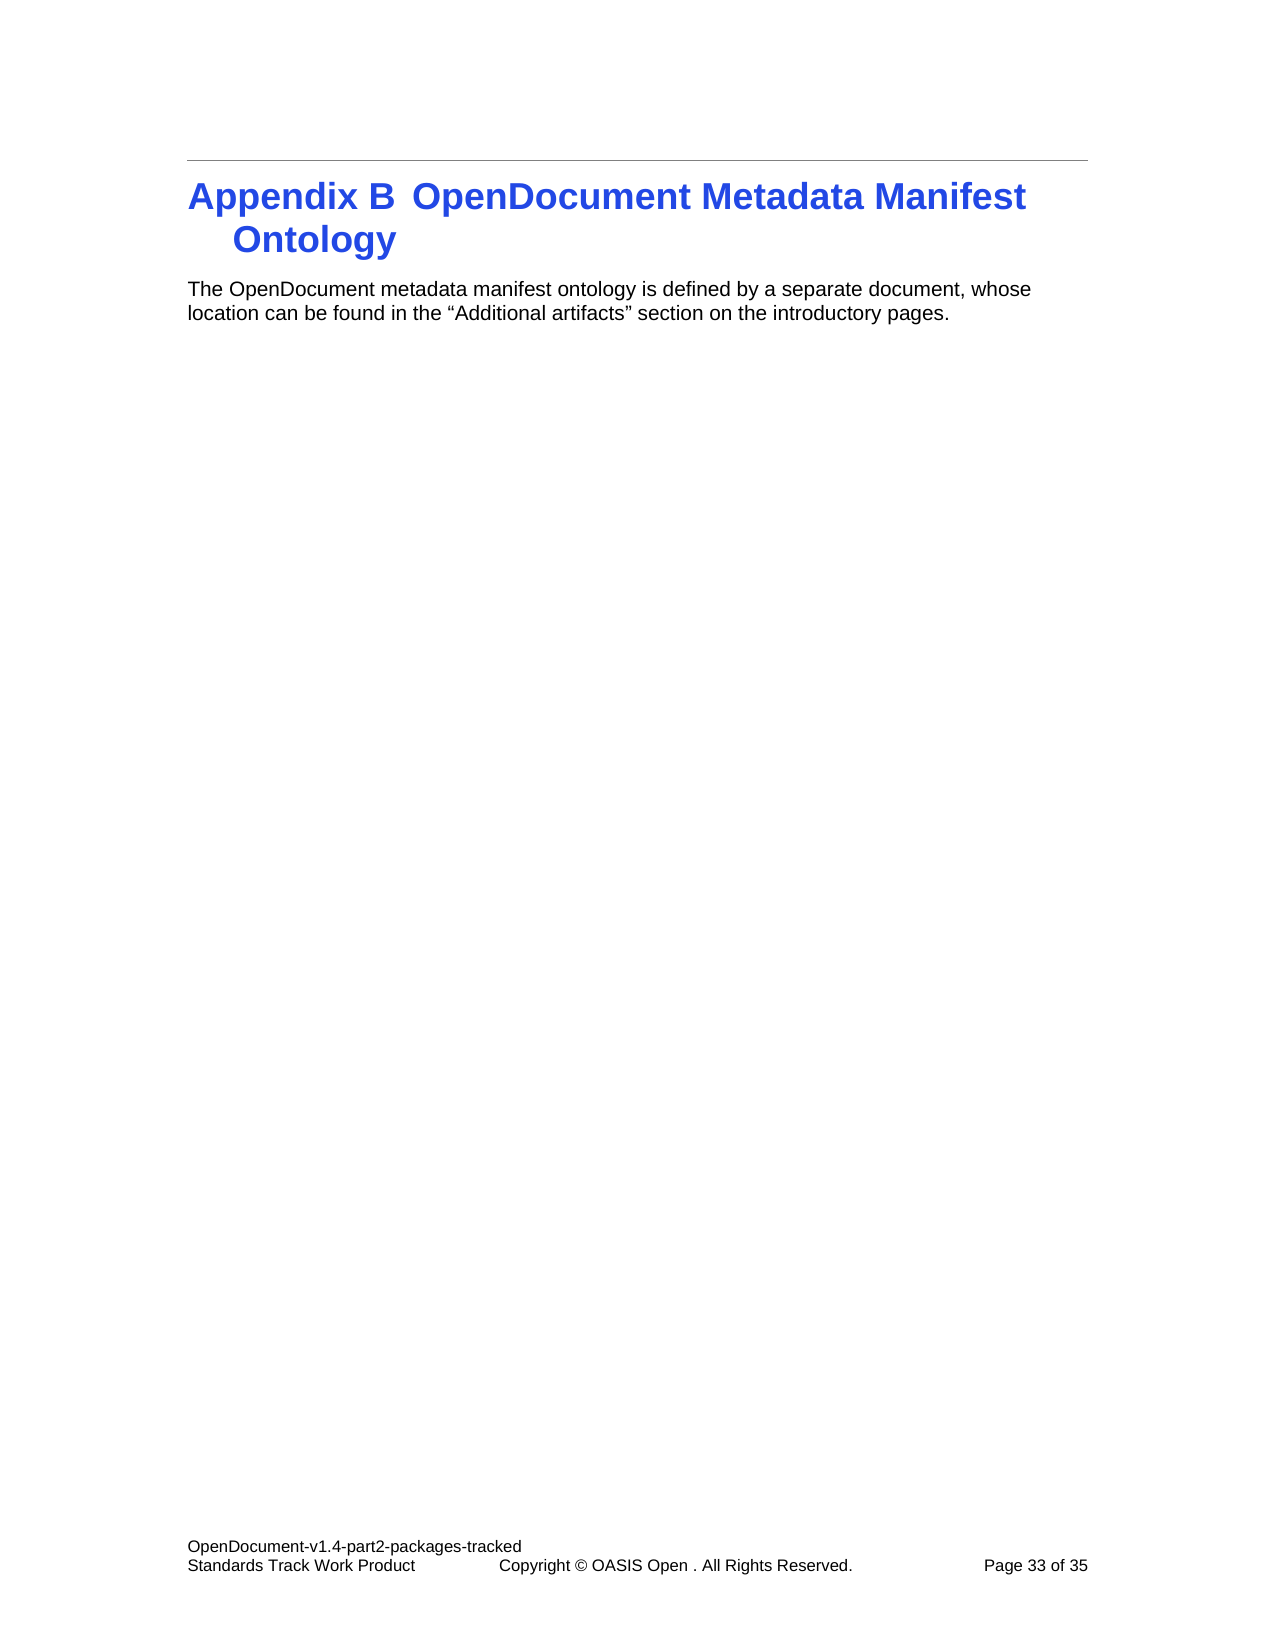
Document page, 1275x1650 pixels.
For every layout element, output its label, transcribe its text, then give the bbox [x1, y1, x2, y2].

subtitle OpenDocument Metadata Manifest Ontology [187, 161, 1088, 260]
text The OpenDocument metadata manifest ontology is defined by a separate document, whose location can be found in the “Additional artifacts” section on the introductory pages. [187, 277, 1088, 324]
